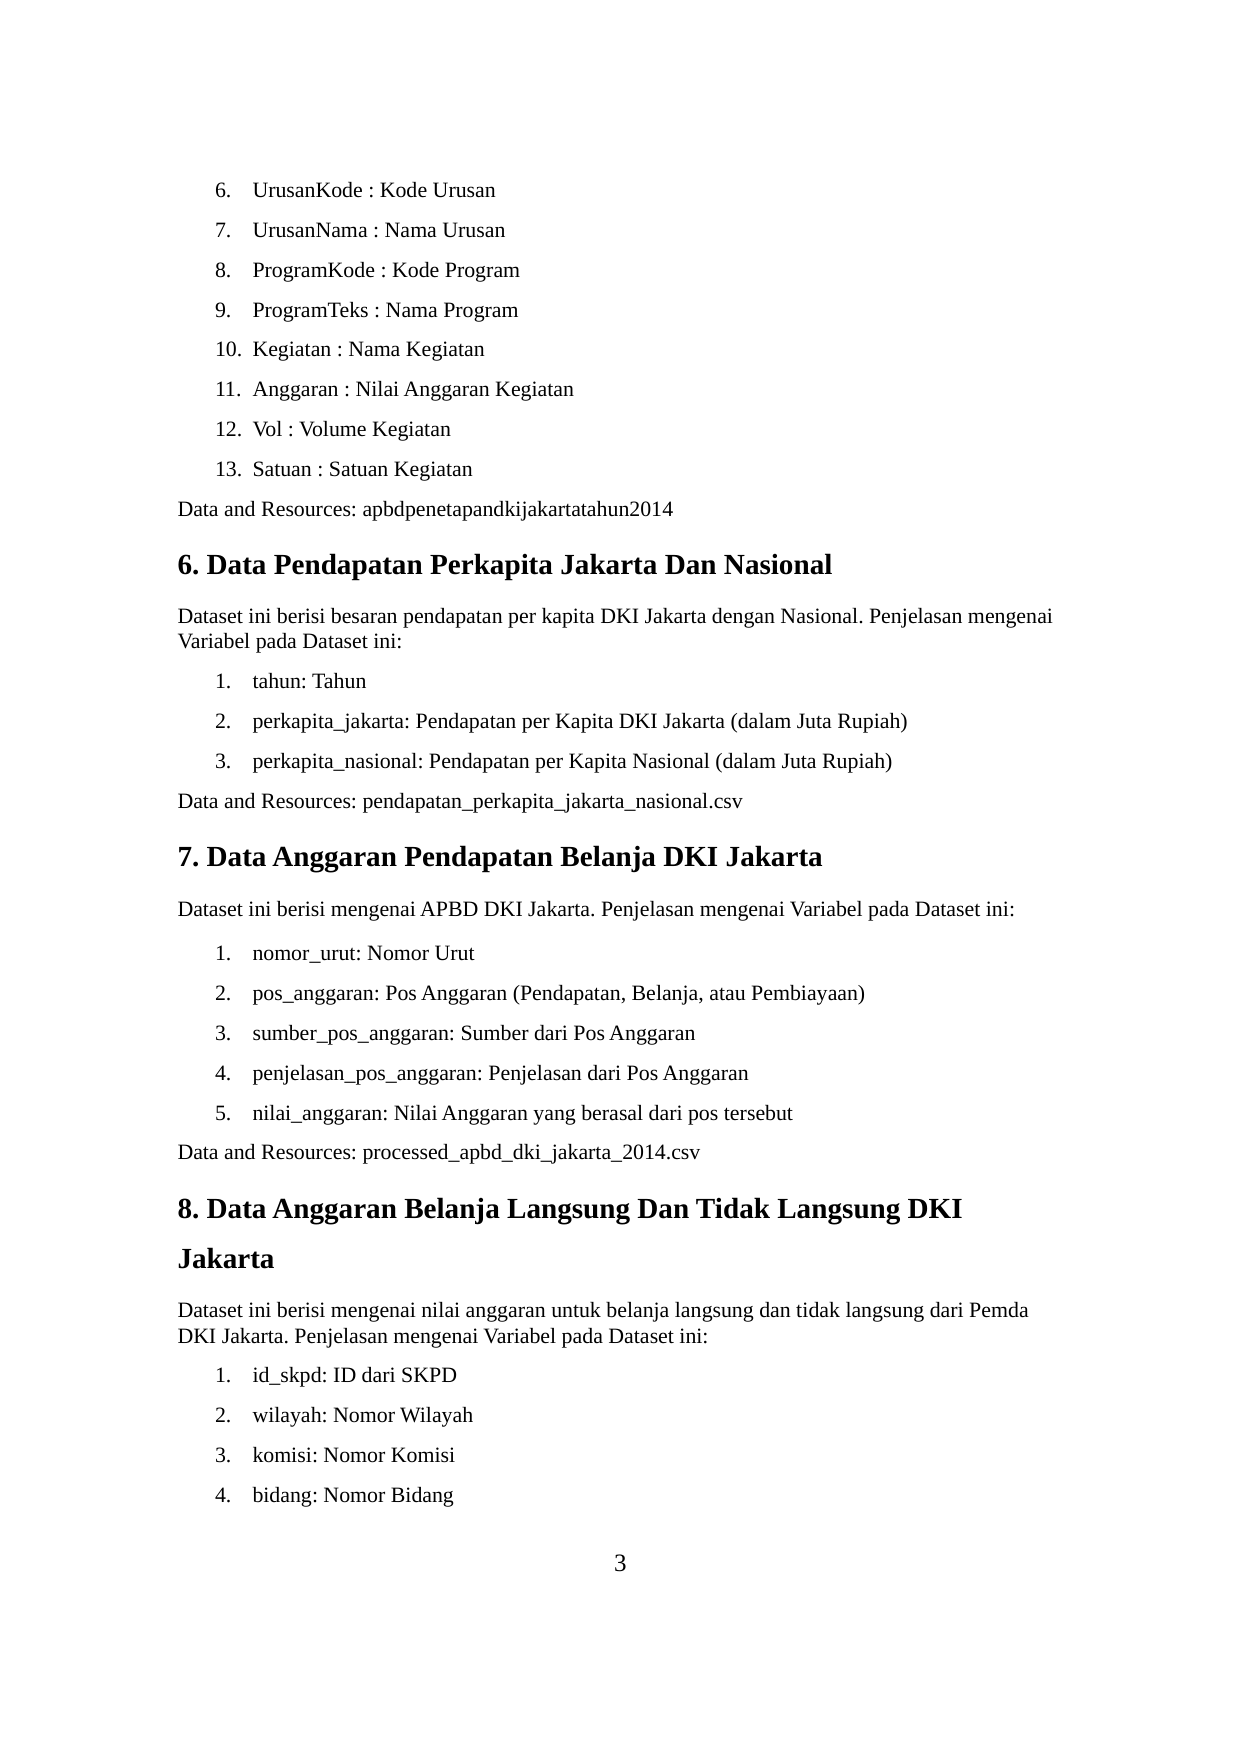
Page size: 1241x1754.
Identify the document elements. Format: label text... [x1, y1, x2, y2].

list ProgramKode : Kode Program [215, 257, 1063, 282]
list tahun: Tahun [215, 668, 1063, 693]
list komisi: Nomor Komisi [215, 1442, 1063, 1467]
list bidang: Nomor Bidang [215, 1482, 1063, 1507]
text Dataset ini berisi besaran pendapatan per kapita DKI Jakarta dengan Nasional. Penjelasan mengenai Variabel pada Dataset ini: [177, 603, 1063, 654]
list penjelasan_pos_anggaran: Penjelasan dari Pos Anggaran [215, 1060, 1063, 1085]
list Anggaran : Nilai Anggaran Kegiatan [215, 376, 1063, 401]
text Data and Resources: processed_apbd_dki_jakarta_2014.csv [177, 1139, 1063, 1164]
list Satuan : Satuan Kegiatan [215, 456, 1063, 481]
list sumber_pos_anggaran: Sumber dari Pos Anggaran [215, 1020, 1063, 1045]
list perkapita_jakarta: Pendapatan per Kapita DKI Jakarta (dalam Juta Rupiah) [215, 708, 1063, 733]
list wilayah: Nomor Wilayah [215, 1402, 1063, 1427]
subtitle Data Pendapatan Perkapita Jakarta Dan Nasional [177, 547, 1063, 581]
list pos_anggaran: Pos Anggaran (Pendapatan, Belanja, atau Pembiayaan) [215, 980, 1063, 1005]
subtitle Data Anggaran Pendapatan Belanja DKI Jakarta [177, 839, 1063, 873]
list ProgramTeks : Nama Program [215, 297, 1063, 322]
text Dataset ini berisi mengenai APBD DKI Jakarta. Penjelasan mengenai Variabel pada Dataset ini: [177, 896, 1063, 921]
list UrusanNama : Nama Urusan [215, 217, 1063, 242]
list Kegiatan : Nama Kegiatan [215, 336, 1063, 362]
list perkapita_nasional: Pendapatan per Kapita Nasional (dalam Juta Rupiah) [215, 748, 1063, 773]
text Data and Resources: apbdpenetapandkijakartatahun2014 [177, 496, 1063, 521]
list nomor_urut: Nomor Urut [215, 940, 1063, 966]
text Data and Resources: pendapatan_perkapita_jakarta_nasional.csv [177, 788, 1063, 813]
list id_skpd: ID dari SKPD [215, 1362, 1063, 1388]
text Dataset ini berisi mengenai nilai anggaran untuk belanja langsung dan tidak langsung dari Pemda DKI Jakarta. Penjelasan mengenai Variabel pada Dataset ini: [177, 1297, 1063, 1348]
list Vol : Volume Kegiatan [215, 416, 1063, 441]
list nilai_anggaran: Nilai Anggaran yang berasal dari pos tersebut [215, 1099, 1063, 1125]
subtitle Data Anggaran Belanja Langsung Dan Tidak Langsung DKI Jakarta [177, 1191, 1063, 1275]
list UrusanKode : Kode Urusan [215, 177, 1063, 202]
